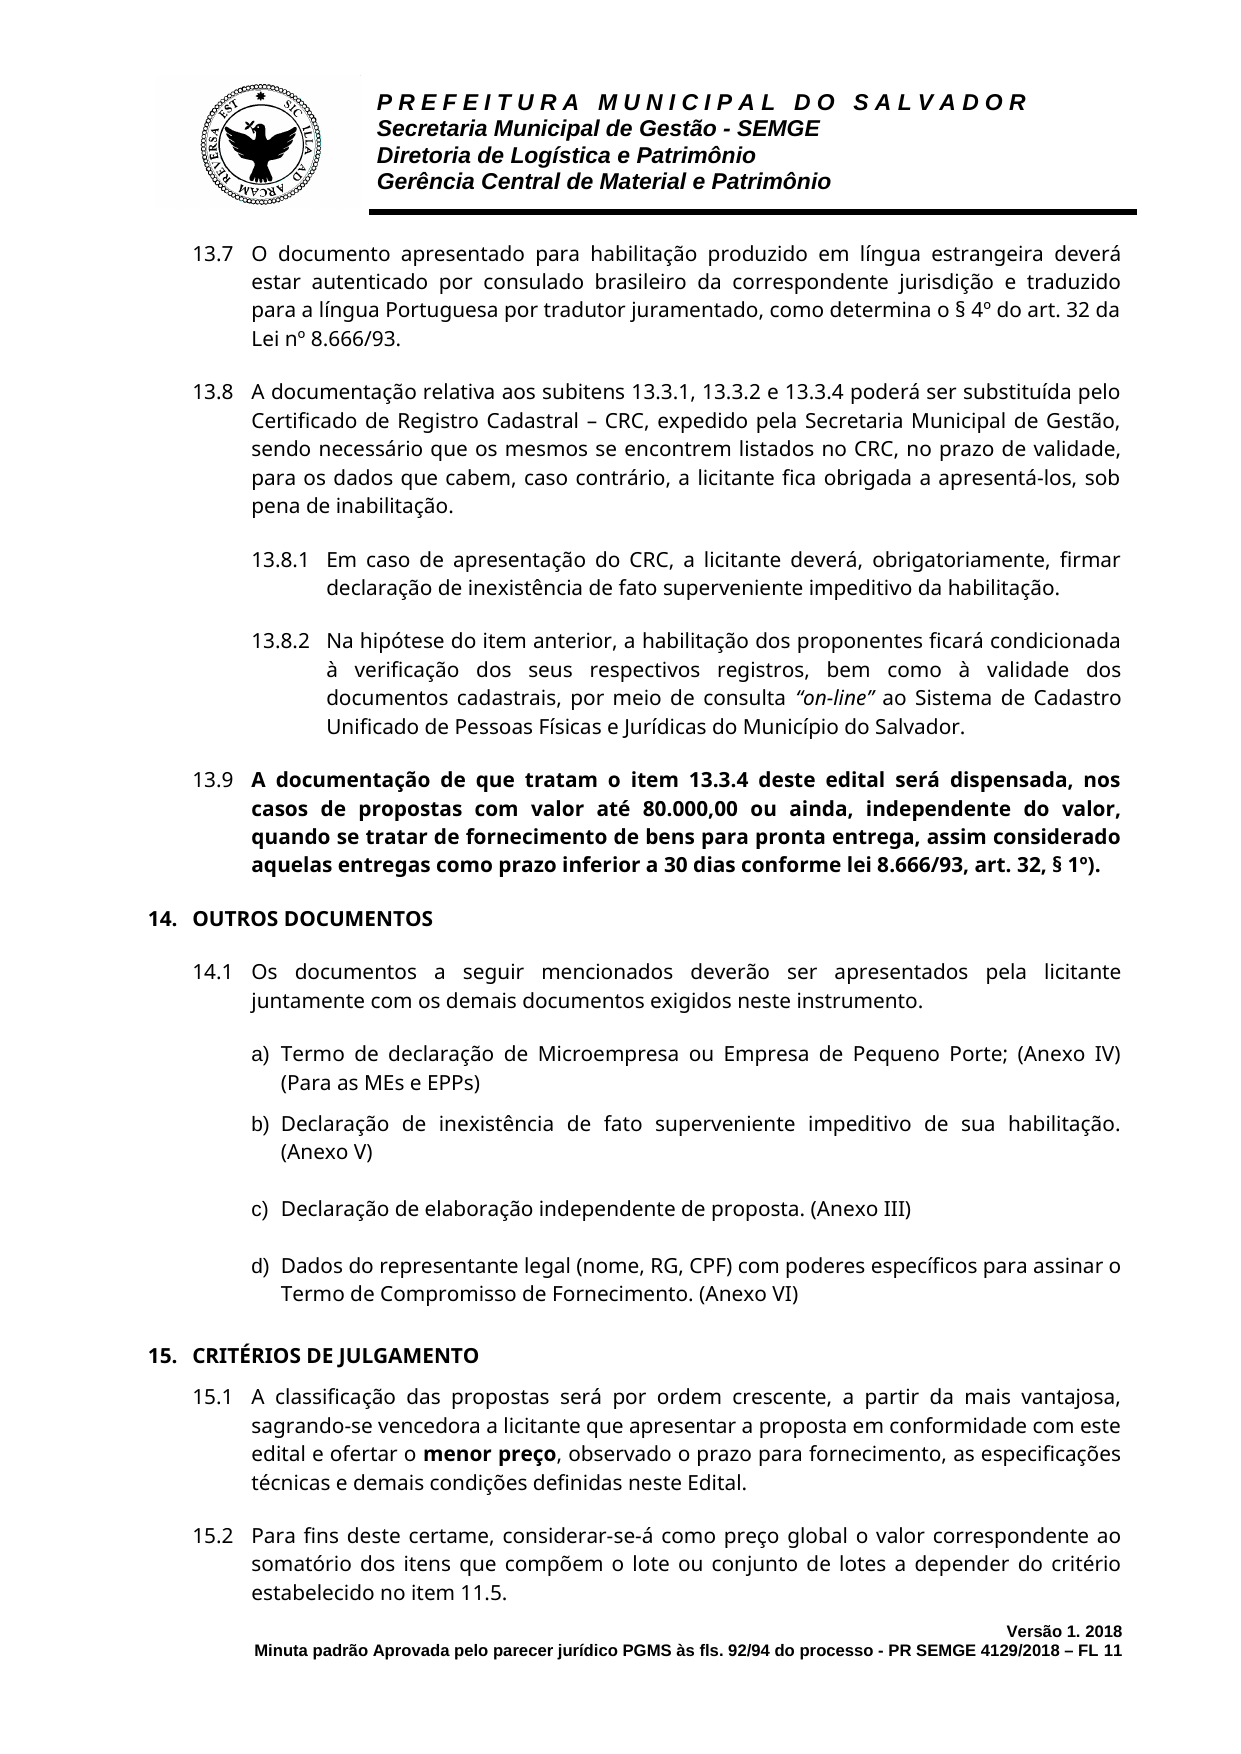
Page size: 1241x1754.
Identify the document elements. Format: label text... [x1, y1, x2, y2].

text 13.8 A documentação relativa aos subitens 13.3.1, 13.3.2 e 13.3.4 poderá ser substituída pelo Certificado de Registro Cadastral – CRC, expedido pela Secretaria Municipal de Gestão, sendo necessário que os mesmos se encontrem listados no CRC, no prazo de validade, para os dados que cabem, caso contrário, a licitante fica obrigada a apresentá-los, sob pena de inabilitação. [192, 377, 1122, 520]
list A classificação das propostas será por ordem crescente, a partir da mais vantajosa, sagrando-se vencedora a licitante que apresentar a proposta em conformidade com este edital e ofertar o menor preço, observado o prazo para fornecimento, as especificações técnicas e demais condições definidas neste Edital. [192, 1382, 1122, 1496]
text 13.9 A documentação de que tratam o item 13.3.4 deste edital será dispensada, nos casos de propostas com valor até 80.000,00 ou ainda, independente do valor, quando se tratar de fornecimento de bens para pronta entrega, assim considerado aquelas entregas como prazo inferior a 30 dias conforme lei 8.666/93, art. 32, § 1º). [192, 765, 1122, 879]
list Em caso de apresentação do CRC, a licitante deverá, obrigatoriamente, firmar declaração de inexistência de fato superveniente impeditivo da habilitação. [251, 545, 1122, 602]
text 15. CRITÉRIOS DE JULGAMENTO [148, 1341, 1122, 1370]
list Termo de declaração de Microempresa ou Empresa de Pequeno Porte; (Anexo IV) (Para as MEs e EPPs) [251, 1039, 1122, 1096]
list Declaração de elaboração independente de proposta. (Anexo III) [251, 1194, 1122, 1222]
text 13.7 O documento apresentado para habilitação produzido em língua estrangeira deverá estar autenticado por consulado brasileiro da correspondente jurisdição e traduzido para a língua Portuguesa por tradutor juramentado, como determina o § 4º do art. 32 da Lei nº 8.666/93. [192, 239, 1122, 352]
text 14.1 Os documentos a seguir mencionados deverão ser apresentados pela licitante juntamente com os demais documentos exigidos neste instrumento. [192, 957, 1122, 1014]
list Dados do representante legal (nome, RG, CPF) com poderes específicos para assinar o Termo de Compromisso de Fornecimento. (Anexo VI) [251, 1251, 1122, 1308]
picture [155, 75, 362, 209]
list Declaração de inexistência de fato superveniente impeditivo de sua habilitação. (Anexo V) [251, 1109, 1122, 1166]
list Na hipótese do item anterior, a habilitação dos proponentes ficará condicionada à verificação dos seus respectivos registros, bem como à validade dos documentos cadastrais, por meio de consulta “on-line” ao Sistema de Cadastro Unificado de Pessoas Físicas e Jurídicas do Município do Salvador. [251, 627, 1122, 740]
list Para fins deste certame, considerar-se-á como preço global o valor correspondente ao somatório dos itens que compõem o lote ou conjunto de lotes a depender do critério estabelecido no item 11.5. [192, 1521, 1122, 1606]
list OUTROS DOCUMENTOS [148, 904, 1122, 932]
